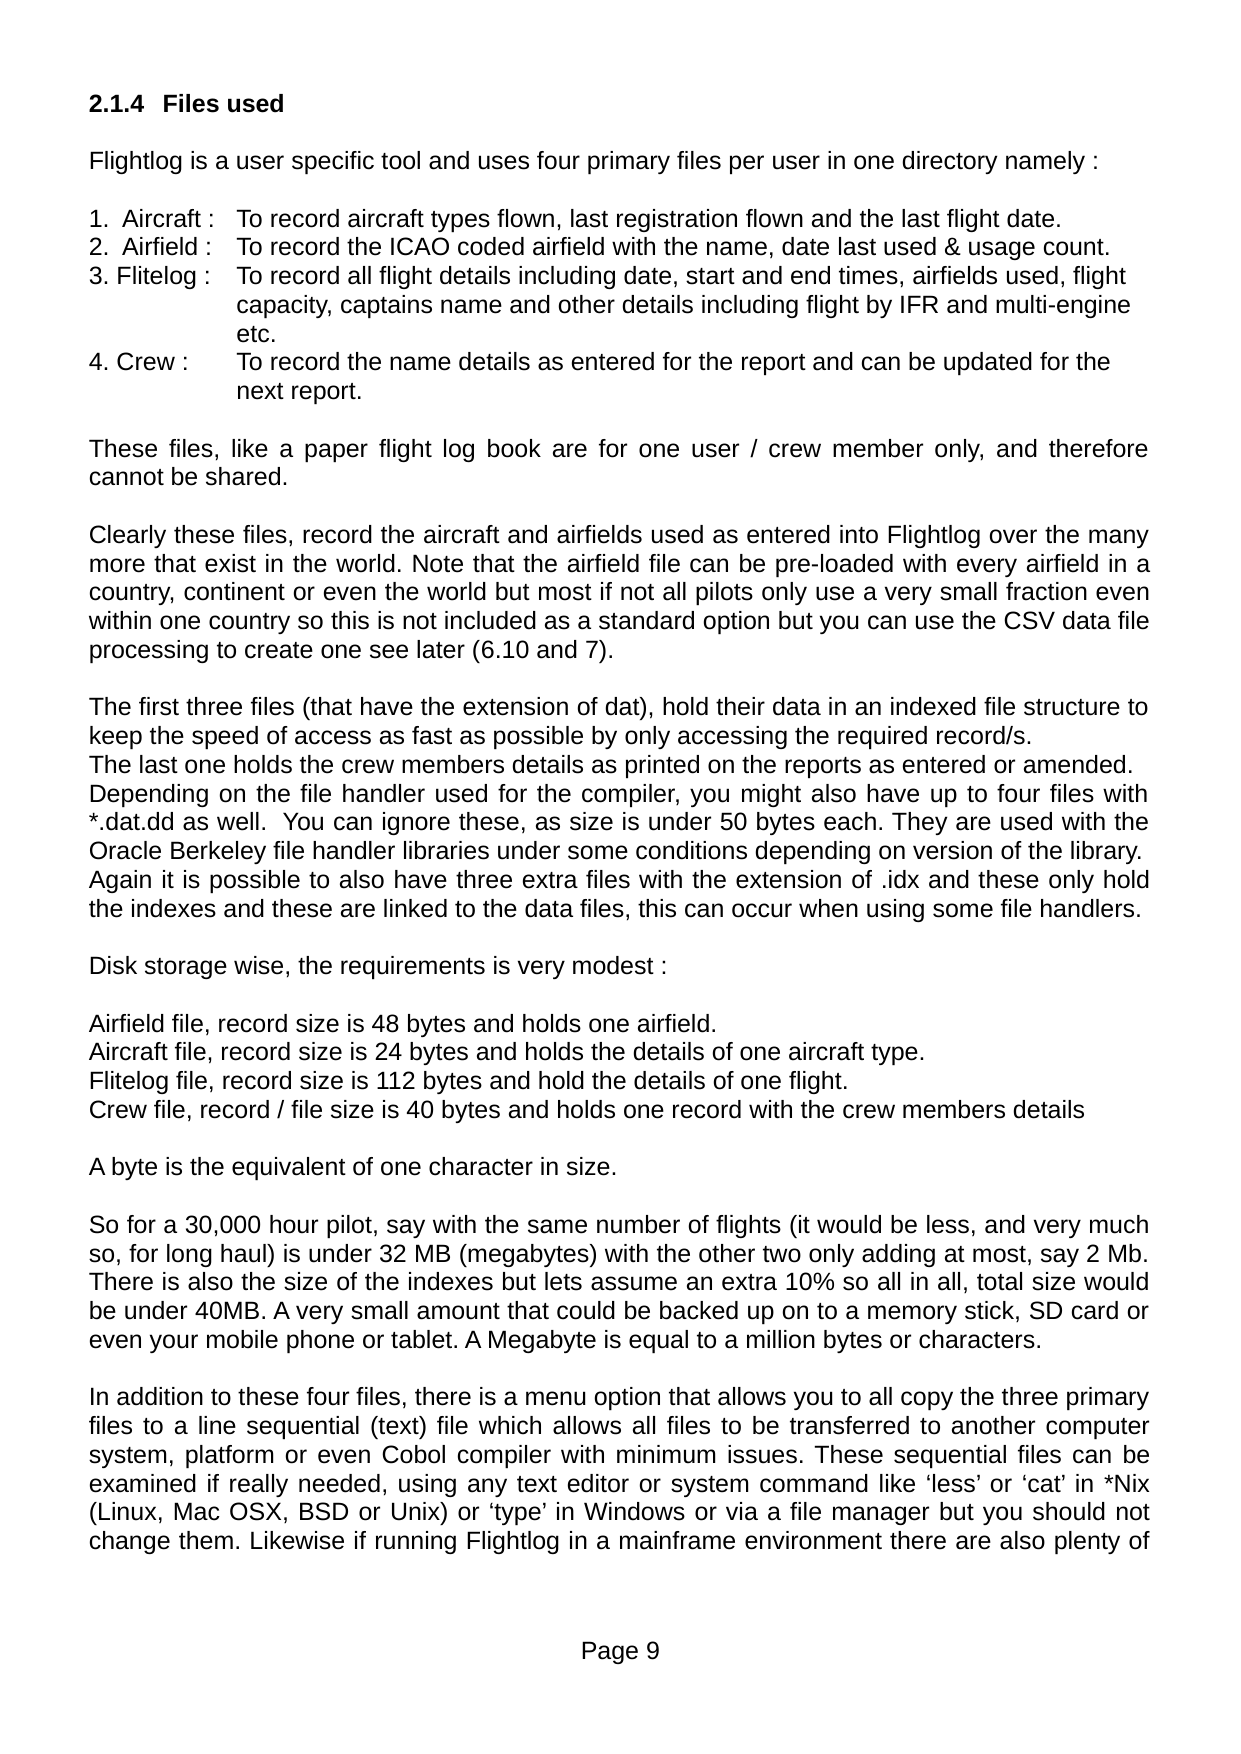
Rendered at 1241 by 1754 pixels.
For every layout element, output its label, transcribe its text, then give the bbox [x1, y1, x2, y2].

text capacity, captains name and other details including flight by IFR and multi-engine [88, 290, 1152, 318]
text Aircraft file, record size is 24 bytes and holds the details of one aircraft type. [88, 1037, 1152, 1066]
text Airfield file, record size is 48 bytes and holds one airfield. [88, 1008, 1152, 1037]
text The last one holds the crew members details as printed on the reports as entered or amended. [88, 750, 1152, 778]
text 3. Flitelog : To record all flight details including date, start and end times, airfields used, flight [88, 261, 1152, 290]
text Flitelog file, record size is 112 bytes and hold the details of one flight. [88, 1066, 1152, 1095]
text Depending on the file handler used for the compiler, you might also have up to four files with *.dat.dd as well. You can ignore these, as size is under 50 bytes each. They are used with the Oracle Berkeley file handler libraries under some conditions depending on version of the library. [88, 778, 1152, 865]
text etc. [88, 318, 1152, 347]
text So for a 30,000 hour pilot, say with the same number of flights (it would be less, and very much so, for long haul) is under 32 MB (megabytes) with the other two only adding at most, say 2 Mb. There is also the size of the indexes but lets assume an extra 10% so all in all, total size would be under 40MB. A very small amount that could be backed up on to a memory stick, SD card or even your mobile phone or tablet. A Megabyte is equal to a million bytes or characters. [88, 1210, 1152, 1353]
text Flightlog is a user specific tool and uses four primary files per user in one directory namely : [88, 146, 1152, 175]
text 1. Aircraft : To record aircraft types flown, last registration flown and the last flight date. [88, 203, 1152, 232]
text In addition to these four files, there is a menu option that allows you to all copy the three primary files to a line sequential (text) file which allows all files to be transferred to another computer system, platform or even Cobol compiler with minimum issues. These sequential files can be examined if really needed, using any text editor or system command like ‘less’ or ‘cat’ in *Nix (Linux, Mac OSX, BSD or Unix) or ‘type’ in Windows or via a file manager but you should not change them. Likewise if running Flightlog in a mainframe environment there are also plenty of [88, 1382, 1152, 1555]
text 4. Crew : To record the name details as entered for the report and can be updated for the [88, 347, 1152, 376]
text 2. Airfield : To record the ICAO coded airfield with the name, date last used & usage count. [88, 232, 1152, 261]
text A byte is the equivalent of one character in size. [88, 1152, 1152, 1181]
text Again it is possible to also have three extra files with the extension of .idx and these only hold the indexes and these are linked to the data files, this can occur when using some file handlers. [88, 865, 1152, 922]
text The first three files (that have the extension of dat), hold their data in an indexed file structure to keep the speed of access as fast as possible by only accessing the required record/s. [88, 692, 1152, 750]
text These files, like a paper flight log book are for one user / crew member only, and therefore cannot be shared. [88, 433, 1152, 491]
text Crew file, record / file size is 40 bytes and holds one record with the crew members details [88, 1095, 1152, 1123]
text next report. [88, 376, 1152, 405]
subtitle Files used [88, 88, 1152, 117]
text Disk storage wise, the requirements is very modest : [88, 951, 1152, 980]
text Clearly these files, record the aircraft and airfields used as entered into Flightlog over the many more that exist in the world. Note that the airfield file can be pre-loaded with every airfield in a country, continent or even the world but most if not all pilots only use a very small fraction even within one country so this is not included as a standard option but you can use the CSV data file processing to create one see later (6.10 and 7). [88, 520, 1152, 663]
